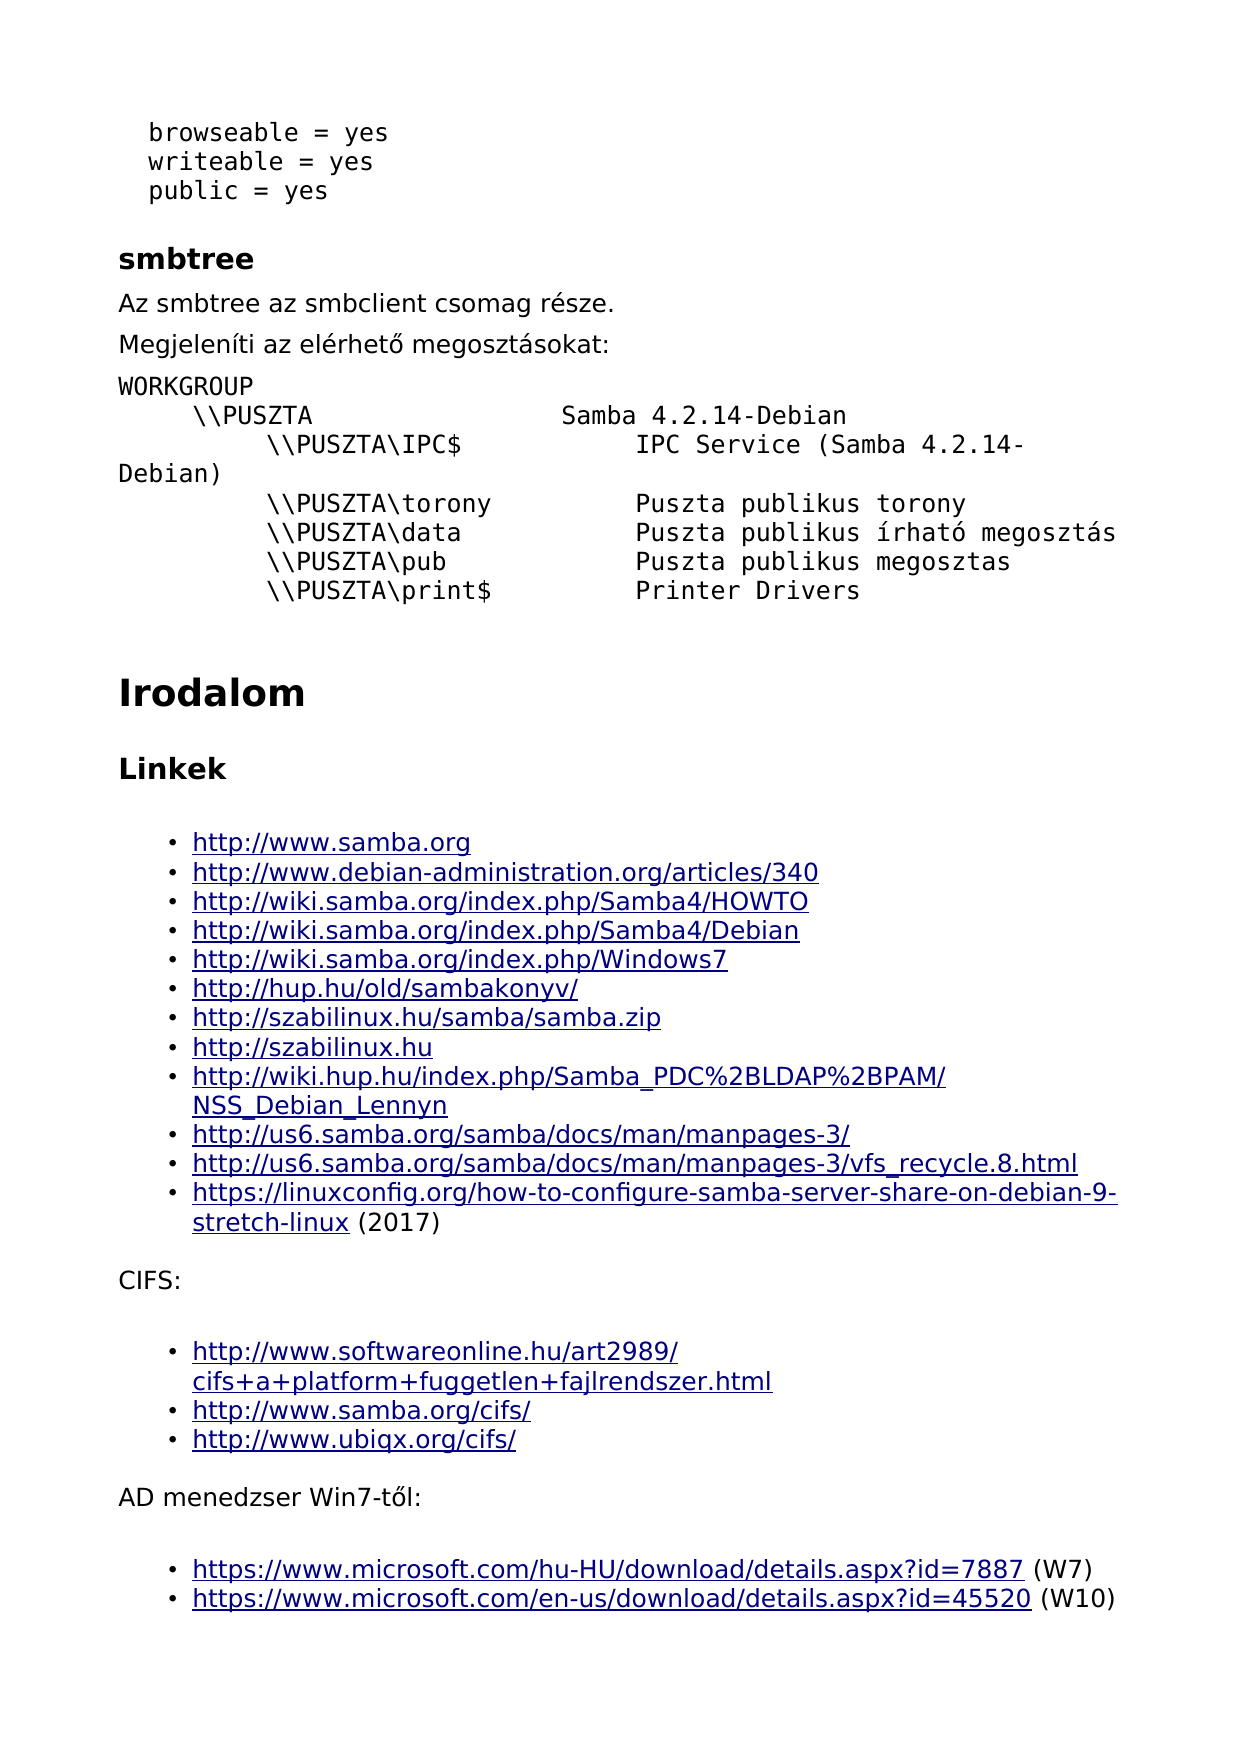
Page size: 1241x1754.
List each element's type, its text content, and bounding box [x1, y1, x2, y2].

list https://www.microsoft.com/hu-HU/download/details.aspx?id=7887 (W7) [177, 1555, 1122, 1584]
subtitle Irodalom [118, 671, 1122, 715]
text browseable = yes writeable = yes public = yes [118, 118, 1122, 206]
list http://wiki.hup.hu/index.php/Samba_PDC%2BLDAP%2BPAM/NSS_Debian_Lennyn [177, 1062, 1122, 1120]
subtitle smbtree [118, 242, 1122, 276]
list http://www.samba.org/cifs/ [177, 1396, 1122, 1425]
text Az smbtree az smbclient csomag része. [118, 289, 1122, 318]
list http://szabilinux.hu/samba/samba.zip [177, 1003, 1122, 1033]
list http://www.ubiqx.org/cifs/ [177, 1425, 1122, 1454]
list http://wiki.samba.org/index.php/Windows7 [177, 945, 1122, 974]
subtitle Linkek [118, 753, 1122, 787]
list https://linuxconfig.org/how-to-configure-samba-server-share-on-debian-9-stretch-linux (2017) [177, 1178, 1122, 1237]
list http://us6.samba.org/samba/docs/man/manpages-3/ [177, 1120, 1122, 1149]
list http://hup.hu/old/sambakonyv/ [177, 974, 1122, 1003]
text AD menedzser Win7-től: [118, 1484, 1122, 1513]
list http://wiki.samba.org/index.php/Samba4/HOWTO [177, 887, 1122, 916]
text Megjeleníti az elérhető megosztásokat: [118, 331, 1122, 360]
list https://www.microsoft.com/en-us/download/details.aspx?id=45520 (W10) [177, 1584, 1122, 1613]
list http://www.debian-administration.org/articles/340 [177, 858, 1122, 887]
list http://www.softwareonline.hu/art2989/cifs+a+platform+fuggetlen+fajlrendszer.html [177, 1337, 1122, 1396]
list http://wiki.samba.org/index.php/Samba4/Debian [177, 916, 1122, 945]
list http://szabilinux.hu [177, 1033, 1122, 1062]
list http://us6.samba.org/samba/docs/man/manpages-3/vfs_recycle.8.html [177, 1149, 1122, 1178]
list http://www.samba.org [177, 828, 1122, 858]
text CIFS: [118, 1266, 1122, 1296]
text WORKGROUP \\PUSZTA Samba 4.2.14-Debian \\PUSZTA\IPC$ IPC Service (Samba 4.2.14-Debian) \\PUSZTA\torony Puszta publikus torony \\PUSZTA\data Puszta publikus írható megosztás \\PUSZTA\pub Puszta publikus megosztas \\PUSZTA\print$ Printer Drivers [118, 372, 1122, 635]
